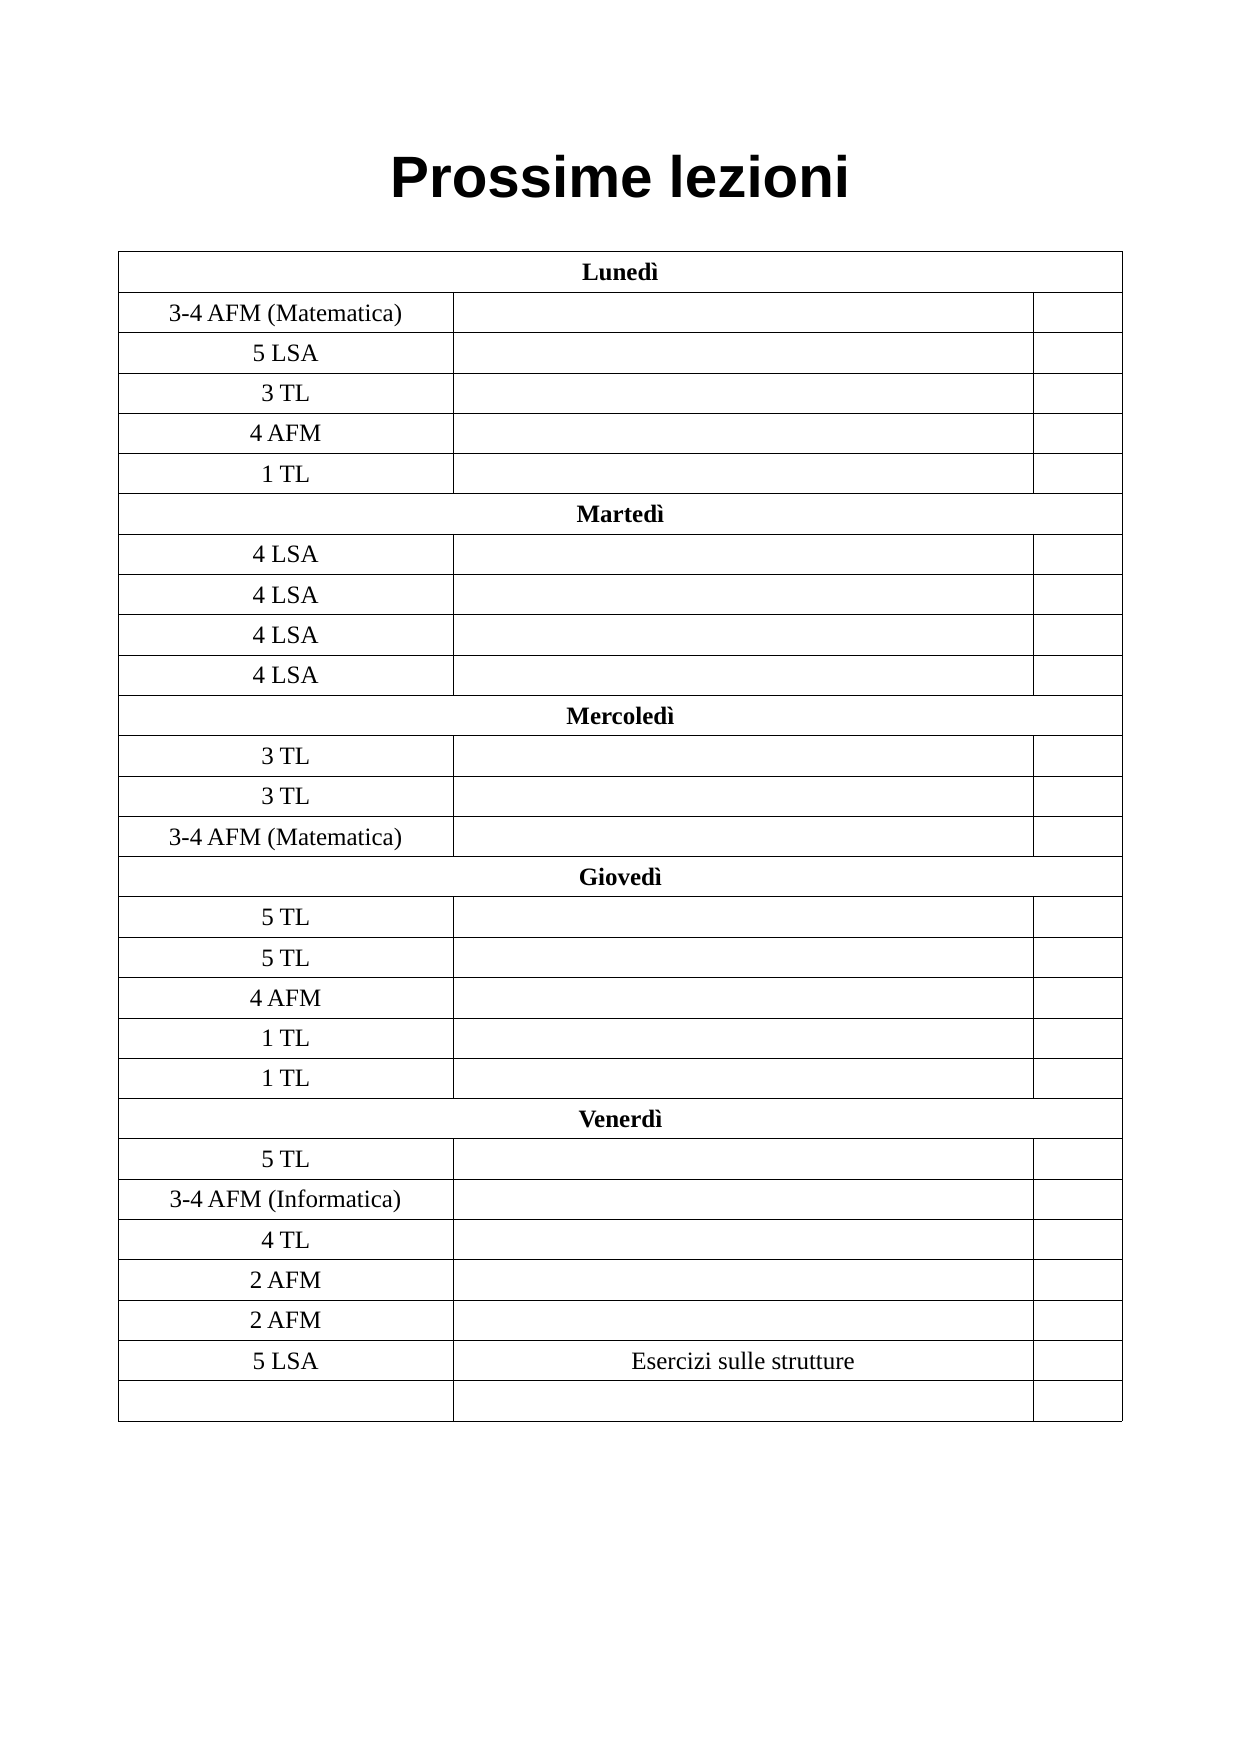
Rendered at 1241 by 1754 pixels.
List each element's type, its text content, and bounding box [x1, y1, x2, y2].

table_cell [454, 374, 1033, 413]
table_cell [1034, 777, 1122, 816]
table_cell [454, 938, 1033, 977]
table_cell [454, 1139, 1033, 1179]
table_cell [454, 333, 1033, 372]
table_cell [454, 897, 1033, 937]
table_cell Venerdì [119, 1099, 1122, 1138]
table_cell [1034, 1180, 1122, 1219]
table_cell [454, 1059, 1033, 1098]
table_cell [454, 293, 1033, 332]
table_cell 5 LSA [119, 333, 453, 372]
table_cell [1034, 414, 1122, 453]
table_cell [454, 615, 1033, 654]
table_cell 3 TL [119, 374, 453, 413]
table_cell 1 TL [119, 1019, 453, 1058]
table_cell Mercoledì [119, 696, 1122, 735]
table_cell [1034, 1260, 1122, 1299]
table_cell [1034, 817, 1122, 856]
table_cell 4 LSA [119, 656, 453, 695]
table_cell [454, 736, 1033, 776]
table_cell 5 LSA [119, 1341, 453, 1380]
table_cell [1034, 1139, 1122, 1179]
table_cell 2 AFM [119, 1301, 453, 1340]
table_cell 4 LSA [119, 575, 453, 614]
table_cell [1034, 938, 1122, 977]
table_cell [454, 1301, 1033, 1340]
table_cell [454, 575, 1033, 614]
table_cell [454, 978, 1033, 1017]
table_cell 2 AFM [119, 1260, 453, 1299]
table_cell [1034, 736, 1122, 776]
table_cell 5 TL [119, 1139, 453, 1179]
table_cell [454, 656, 1033, 695]
table_cell 5 TL [119, 938, 453, 977]
table_cell [454, 817, 1033, 856]
table_header Lunedì [119, 252, 1122, 292]
table_cell [1034, 333, 1122, 372]
table_cell Giovedì [119, 857, 1122, 896]
table_cell [454, 1019, 1033, 1058]
table_cell [1034, 575, 1122, 614]
table_cell [454, 1381, 1033, 1421]
table_cell 3 TL [119, 736, 453, 776]
table_cell [454, 777, 1033, 816]
table_cell 1 TL [119, 1059, 453, 1098]
title Prossime lezioni [118, 143, 1122, 210]
table_cell 3-4 AFM (Matematica) [119, 817, 453, 856]
table_cell [454, 535, 1033, 574]
table_cell [119, 1381, 453, 1421]
table_cell [1034, 615, 1122, 654]
table_cell [1034, 374, 1122, 413]
table_cell 1 TL [119, 454, 453, 493]
table_cell [454, 1260, 1033, 1299]
table_cell [1034, 1220, 1122, 1259]
table_cell 3-4 AFM (Matematica) [119, 293, 453, 332]
table_cell [1034, 897, 1122, 937]
table_cell 4 LSA [119, 615, 453, 654]
table_cell [454, 1180, 1033, 1219]
table_cell [454, 1220, 1033, 1259]
table_cell 4 AFM [119, 414, 453, 453]
table_cell 4 AFM [119, 978, 453, 1017]
table_cell [1034, 978, 1122, 1017]
table_cell [454, 454, 1033, 493]
table_cell Esercizi sulle strutture [454, 1341, 1033, 1380]
table_cell Martedì [119, 494, 1122, 534]
table_cell [1034, 1301, 1122, 1340]
table_cell [1034, 1341, 1122, 1380]
table_cell [1034, 1381, 1122, 1421]
table_cell [1034, 454, 1122, 493]
table_cell 3 TL [119, 777, 453, 816]
table_cell 4 TL [119, 1220, 453, 1259]
table_cell 3-4 AFM (Informatica) [119, 1180, 453, 1219]
table_cell [454, 414, 1033, 453]
table_cell [1034, 1019, 1122, 1058]
table_cell [1034, 1059, 1122, 1098]
table_cell 5 TL [119, 897, 453, 937]
table_cell [1034, 293, 1122, 332]
table_cell [1034, 535, 1122, 574]
table_cell [1034, 656, 1122, 695]
table_cell 4 LSA [119, 535, 453, 574]
